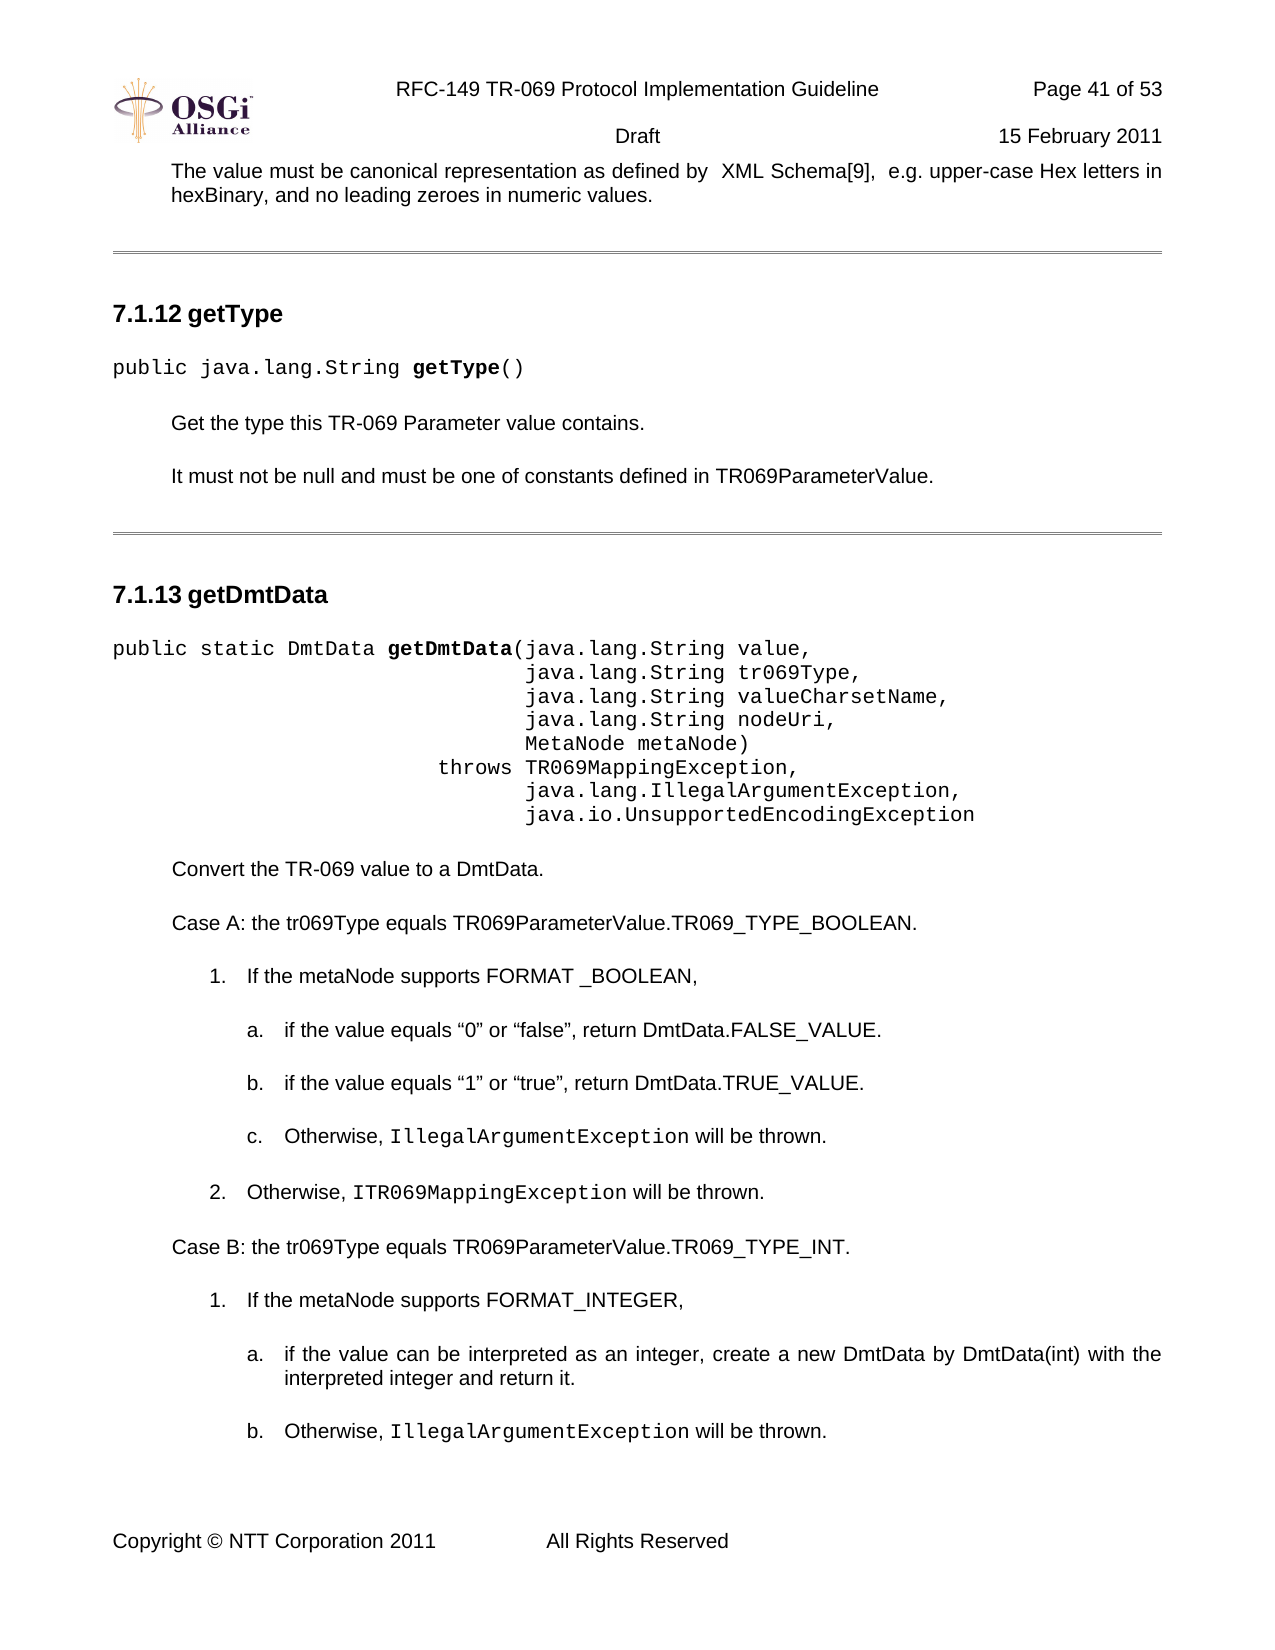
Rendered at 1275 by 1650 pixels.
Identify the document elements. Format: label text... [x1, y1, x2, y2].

list Otherwise, IllegalArgumentException will be thrown. [247, 1124, 1162, 1150]
text throws TR069MappingException, [112, 757, 1162, 780]
text public static DmtData getDmtData(java.lang.String value, [112, 638, 1162, 662]
text MetaNode metaNode) [112, 733, 1162, 757]
subtitle getType [112, 299, 1162, 328]
text The value must be canonical representation as defined by XML Schema[9]., e.g. upper-case Hex letters in hexBinary, and no leading zeroes in numeric values. [171, 159, 1162, 207]
list Case A: the tr069Type equals TR069ParameterValue.TR069_TYPE_BOOLEAN. [172, 911, 1162, 934]
list Case B: the tr069Type equals TR069ParameterValue.TR069_TYPE_INT. [172, 1235, 1162, 1259]
list if the value equals “0” or “false”, return DmtData.FALSE_VALUE. [247, 1017, 1162, 1041]
text public java.lang.String getType() [112, 357, 1162, 381]
list If the metaNode supports FORMAT _BOOLEAN, [209, 964, 1162, 988]
list Otherwise, IllegalArgumentException will be thrown. [247, 1419, 1162, 1445]
subtitle getDmtData [112, 580, 1162, 609]
text java.lang.String tr069Type, [112, 662, 1162, 686]
list If the metaNode supports FORMAT_INTEGER, [209, 1288, 1162, 1312]
text java.lang.String valueCharsetName, [112, 686, 1162, 709]
text java.lang.String nodeUri, [112, 709, 1162, 733]
list if the value can be interpreted as an integer, create a new DmtData by DmtData(int) with the interpreted integer and return it. [247, 1342, 1162, 1390]
list Convert the TR-069 value to a DmtData. [172, 857, 1162, 881]
text java.lang.IllegalArgumentException, [112, 780, 1162, 804]
text It must not be null and must be one of constants defined in TR069ParameterValue. [171, 464, 1162, 488]
text Get the type this TR-069 Parameter value contains. [171, 411, 1162, 434]
list if the value equals “1” or “true”, return DmtData.TRUE_VALUE. [247, 1071, 1162, 1095]
text java.io.UnsupportedEncodingException [112, 804, 1162, 828]
list Otherwise, ITR069MappingException will be thrown. [209, 1179, 1162, 1205]
picture [114, 78, 254, 143]
